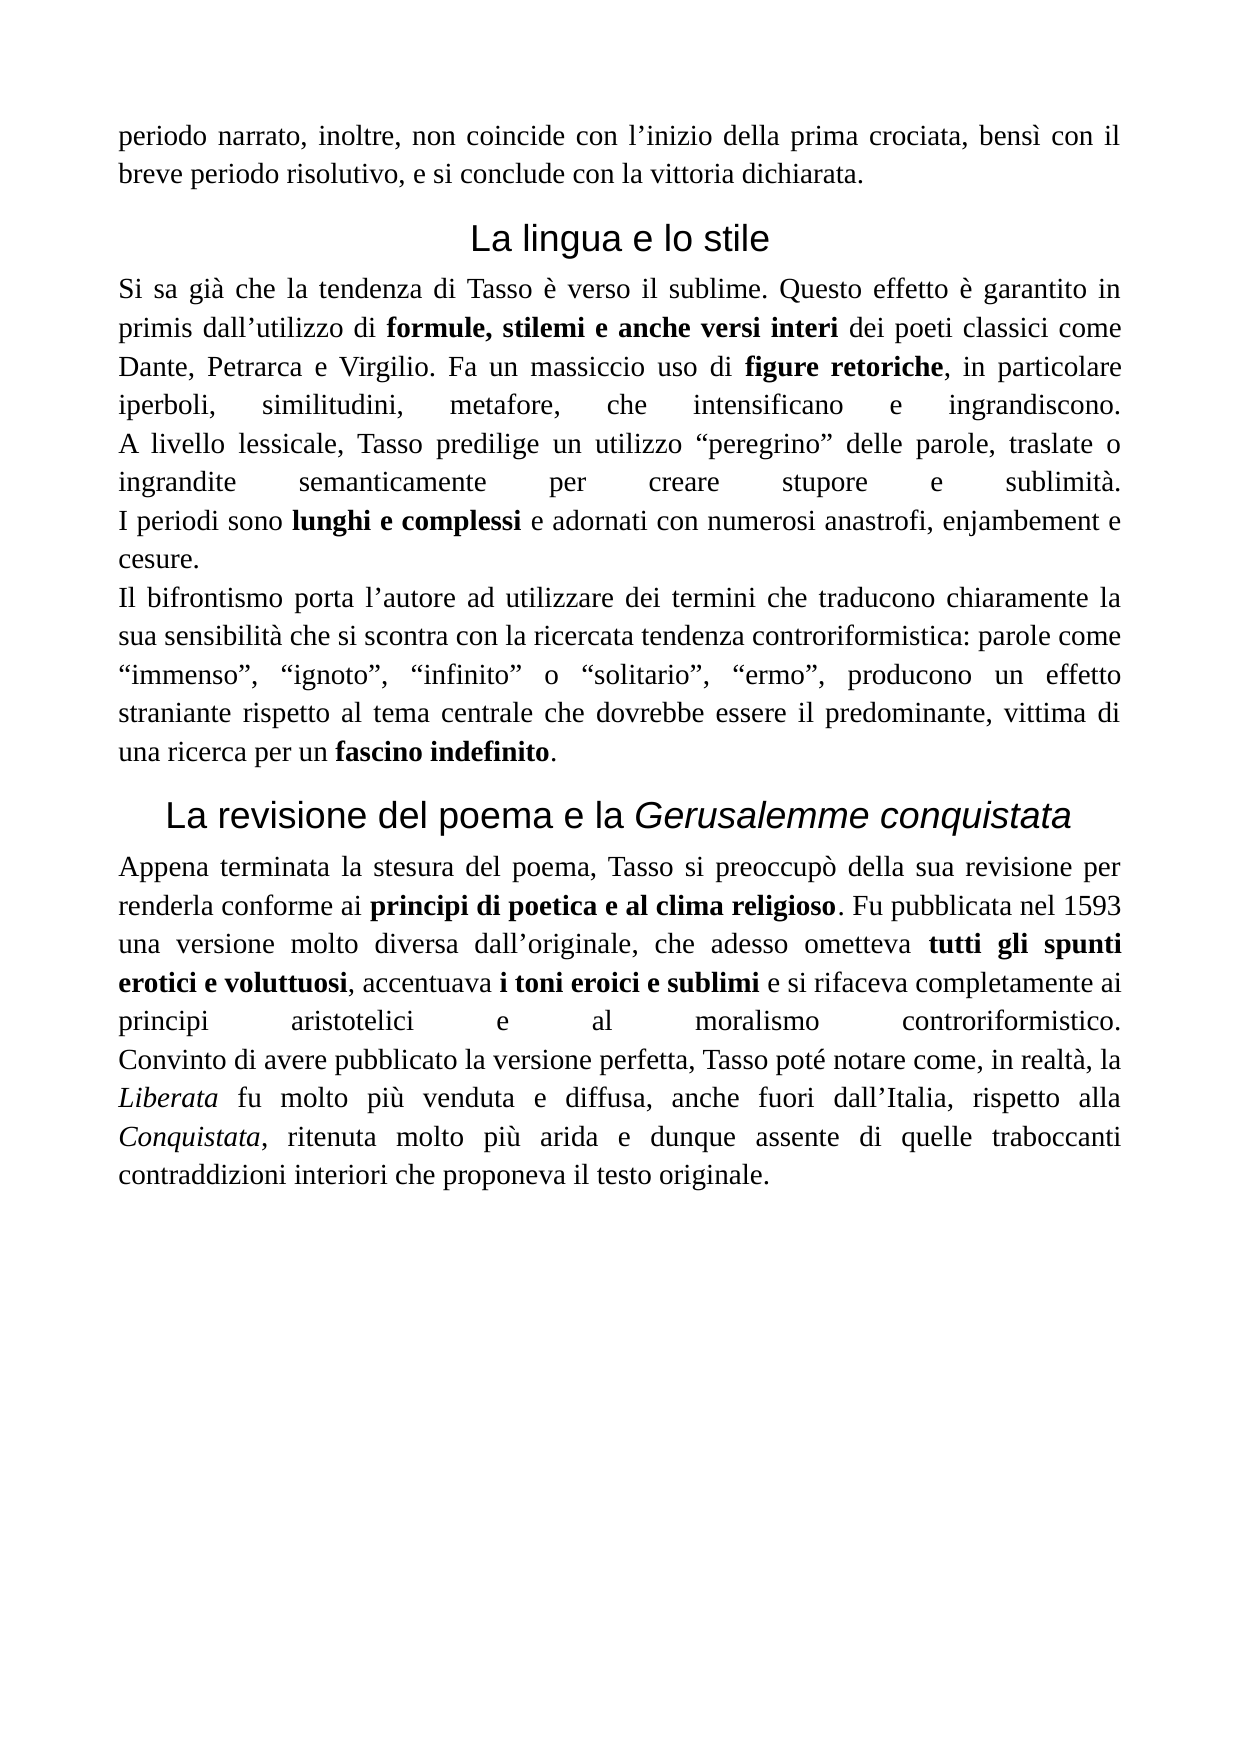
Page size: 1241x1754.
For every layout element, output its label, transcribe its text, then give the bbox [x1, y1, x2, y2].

subtitle La lingua e lo stile [118, 216, 1122, 259]
subtitle La revisione del poema e la Gerusalemme conquistata [118, 793, 1122, 837]
text Si sa già che la tendenza di Tasso è verso il sublime. Questo effetto è garantito in primis dall’utilizzo di formule, stilemi e anche versi interi dei poeti classici come Dante, Petrarca e Virgilio. Fa un massiccio uso di figure retoriche, in particolare iperboli, similitudini, metafore, che intensificano e ingrandiscono. A livello lessicale, Tasso predilige un utilizzo “peregrino” delle parole, traslate o ingrandite semanticamente per creare stupore e sublimità. I periodi sono lunghi e complessi e adornati con numerosi anastrofi, enjambement e cesure. Il bifrontismo porta l’autore ad utilizzare dei termini che traducono chiaramente la sua sensibilità che si scontra con la ricercata tendenza controriformistica: parole come “immenso”, “ignoto”, “infinito” o “solitario”, “ermo”, producono un effetto straniante rispetto al tema centrale che dovrebbe essere il predominante, vittima di una ricerca per un fascino indefinito. [118, 272, 1122, 768]
text Appena terminata la stesura del poema, Tasso si preoccupò della sua revisione per renderla conforme ai principi di poetica e al clima religioso. Fu pubblicata nel 1593 una versione molto diversa dall’originale, che adesso ometteva tutti gli spunti erotici e voluttuosi, accentuava i toni eroici e sublimi e si rifaceva completamente ai principi aristotelici e al moralismo controriformistico. Convinto di avere pubblicato la versione perfetta, Tasso poté notare come, in realtà, la Liberata fu molto più venduta e diffusa, anche fuori dall’Italia, rispetto alla Conquistata, ritenuta molto più arida e dunque assente di quelle traboccanti contraddizioni interiori che proponeva il testo originale. [118, 849, 1122, 1191]
text periodo narrato, inoltre, non coincide con l’inizio della prima crociata, bensì con il breve periodo risolutivo, e si conclude con la vittoria dichiarata. [118, 118, 1122, 190]
